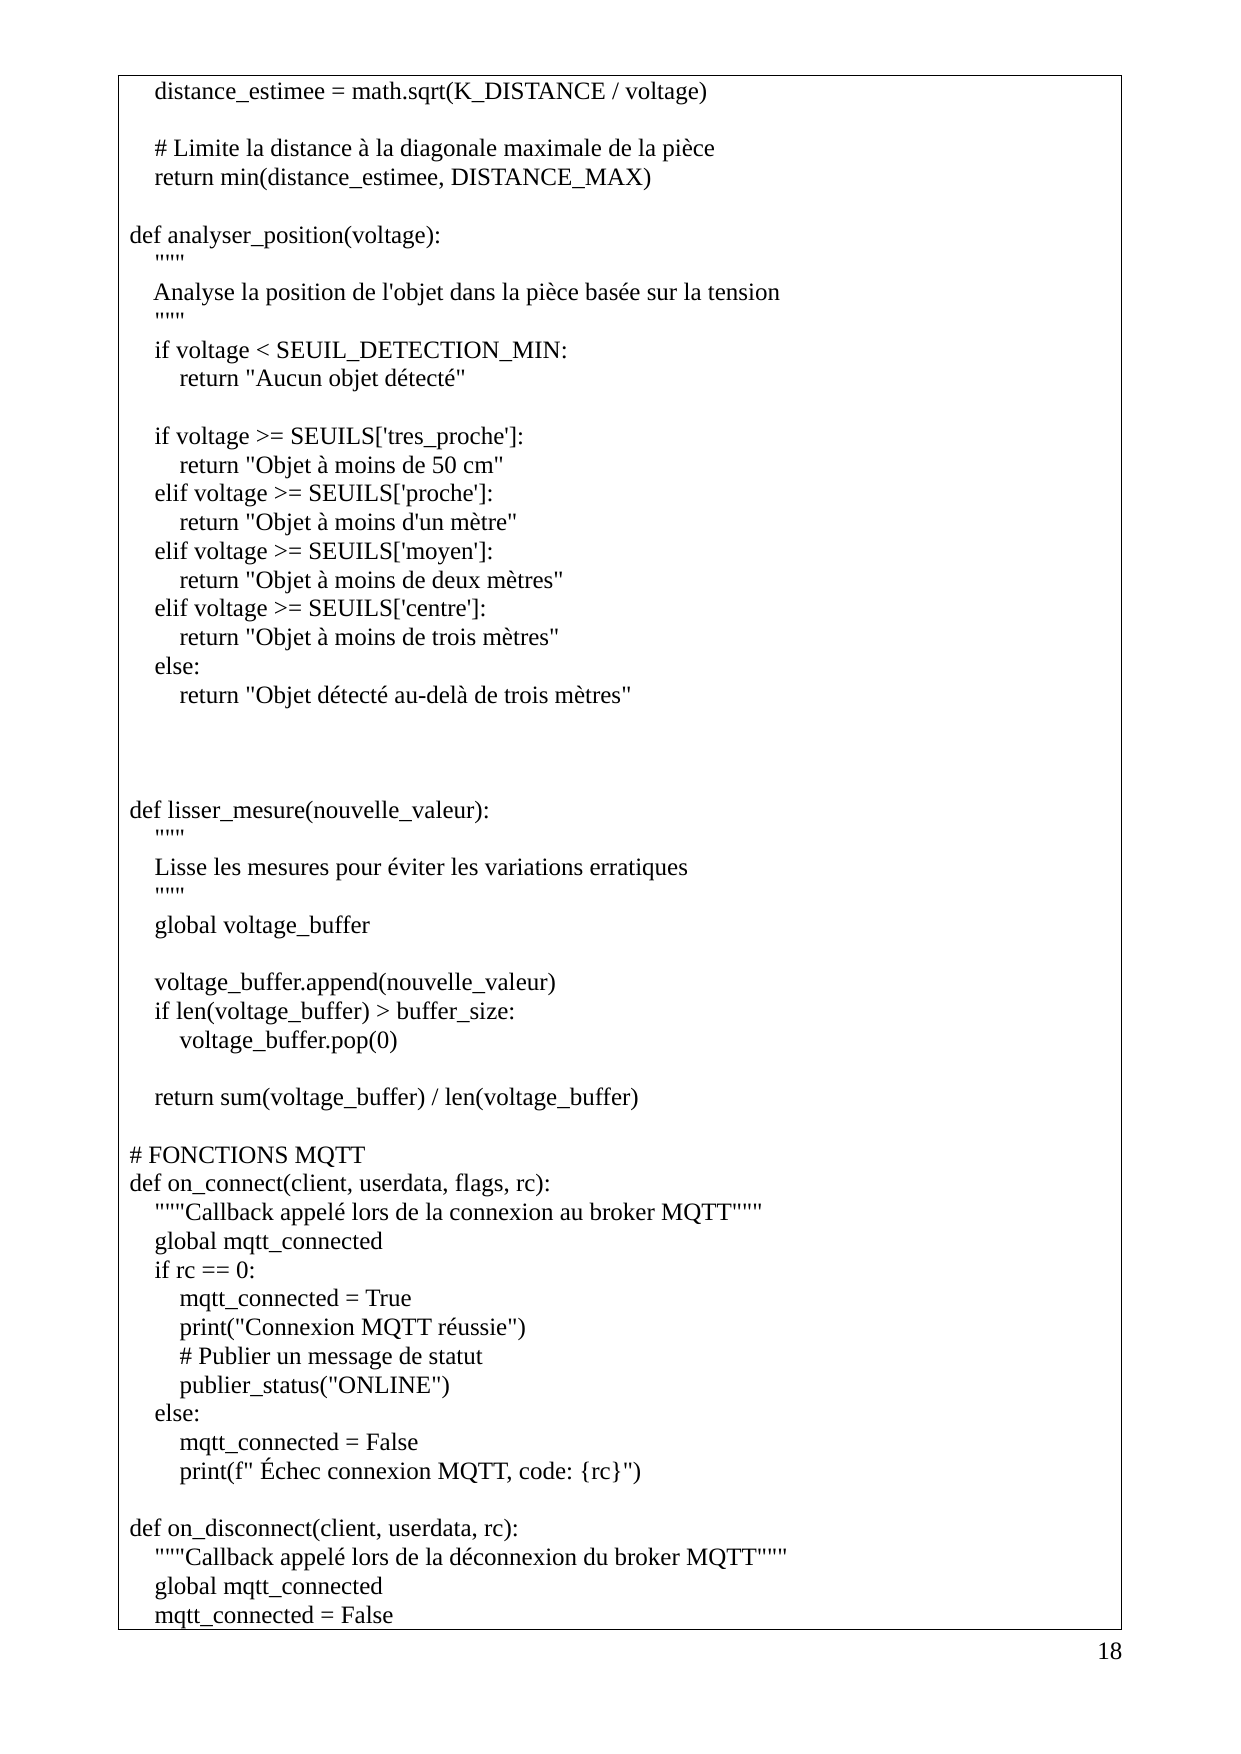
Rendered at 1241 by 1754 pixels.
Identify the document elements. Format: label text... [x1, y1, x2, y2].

table_header distance_estimee = math.sqrt(K_DISTANCE / voltage) # Limite la distance à la diagonale maximale de la pièce return min(distance_estimee, DISTANCE_MAX) def analyser_position(voltage): """ Analyse la position de l'objet dans la pièce basée sur la tension """ if voltage < SEUIL_DETECTION_MIN: return "Aucun objet détecté" if voltage >= SEUILS['tres_proche']: return "Objet à moins de 50 cm" elif voltage >= SEUILS['proche']: return "Objet à moins d'un mètre" elif voltage >= SEUILS['moyen']: return "Objet à moins de deux mètres" elif voltage >= SEUILS['centre']: return "Objet à moins de trois mètres" else: return "Objet détecté au-delà de trois mètres" def lisser_mesure(nouvelle_valeur): """ Lisse les mesures pour éviter les variations erratiques """ global voltage_buffer voltage_buffer.append(nouvelle_valeur) if len(voltage_buffer) > buffer_size: voltage_buffer.pop(0) return sum(voltage_buffer) / len(voltage_buffer) # FONCTIONS MQTT def on_connect(client, userdata, flags, rc): """Callback appelé lors de la connexion au broker MQTT""" global mqtt_connected if rc == 0: mqtt_connected = True print("Connexion MQTT réussie") # Publier un message de statut publier_status("ONLINE") else: mqtt_connected = False print(f" Échec connexion MQTT, code: {rc}") def on_disconnect(client, userdata, rc): """Callback appelé lors de la déconnexion du broker MQTT""" global mqtt_connected mqtt_connected = False [119, 76, 1121, 1628]
